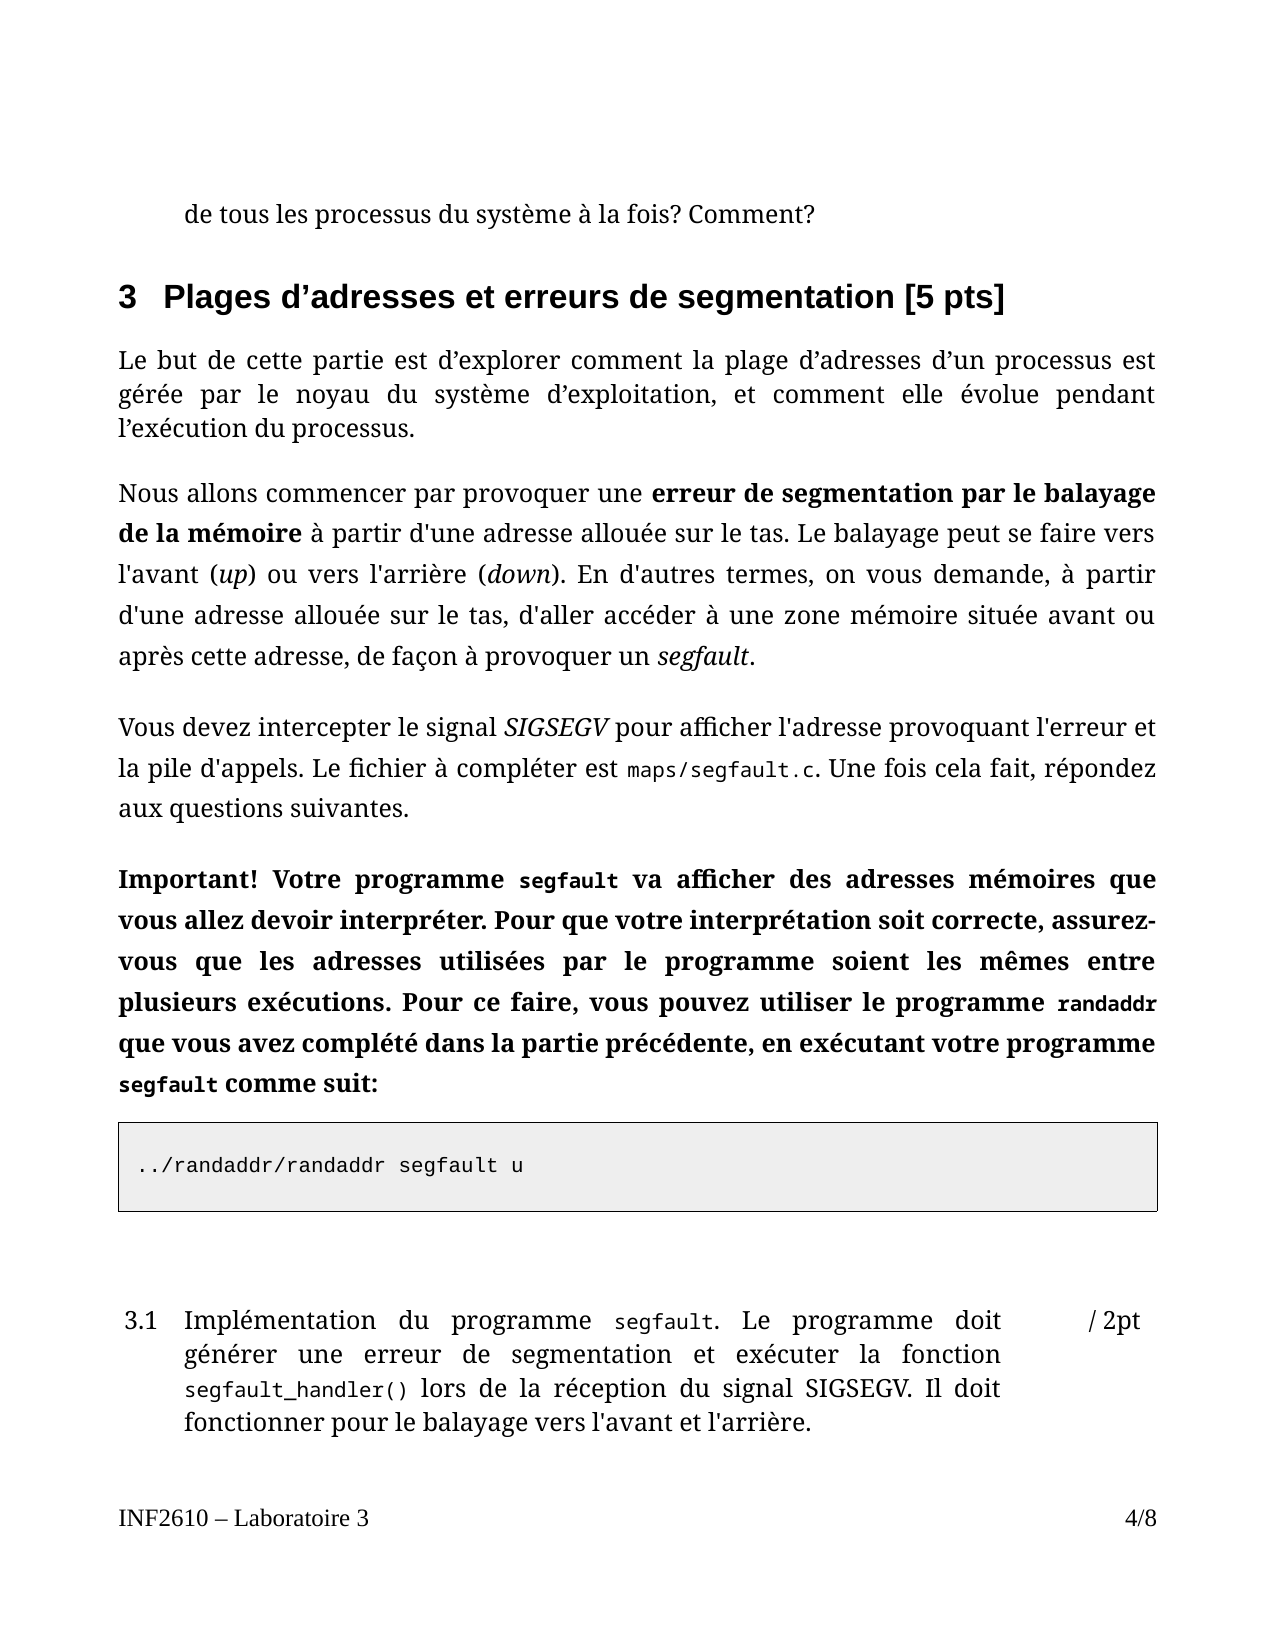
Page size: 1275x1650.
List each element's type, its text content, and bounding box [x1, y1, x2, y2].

table_cell [1008, 176, 1077, 252]
table_header [1008, 1282, 1077, 1460]
text Vous devez intercepter le signal SIGSEGV pour afficher l'adresse provoquant l'erreur et la pile d'appels. Le fichier à compléter est maps/segfault.c. Une fois cela fait, répondez aux questions suivantes. [118, 709, 1157, 825]
table_header ../randaddr/randaddr segfault u [119, 1123, 1157, 1211]
table_header Implémentation du programme segfault. Le programme doit générer une erreur de segmentation et exécuter la fonction segfault_handler() lors de la réception du signal SIGSEGV. Il doit fonctionner pour le balayage vers l'avant et l'arrière. [118, 1282, 1007, 1460]
text Important! Votre programme segfault va afficher des adresses mémoires que vous allez devoir interpréter. Pour que votre interprétation soit correcte, assurez-vous que les adresses utilisées par le programme soient les mêmes entre plusieurs exécutions. Pour ce faire, vous pouvez utiliser le programme randaddr que vous avez complété dans la partie précédente, en exécutant votre programme segfault comme suit: [118, 862, 1157, 1100]
table_header / 2pt [1077, 1282, 1157, 1460]
text Le but de cette partie est d’explorer comment la plage d’adresses d’un processus est gérée par le noyau du système d’exploitation, et comment elle évolue pendant l’exécution du processus. [118, 343, 1157, 445]
table_cell de tous les processus du système à la fois? Comment? [118, 176, 1007, 252]
subtitle Plages d’adresses et erreurs de segmentation [5 pts] [118, 277, 1157, 316]
table_cell [1077, 176, 1157, 252]
text Nous allons commencer par provoquer une erreur de segmentation par le balayage de la mémoire à partir d'une adresse allouée sur le tas. Le balayage peut se faire vers l'avant (up) ou vers l'arrière (down). En d'autres termes, on vous demande, à partir d'une adresse allouée sur le tas, d'aller accéder à une zone mémoire située avant ou après cette adresse, de façon à provoquer un segfault. [118, 475, 1157, 673]
